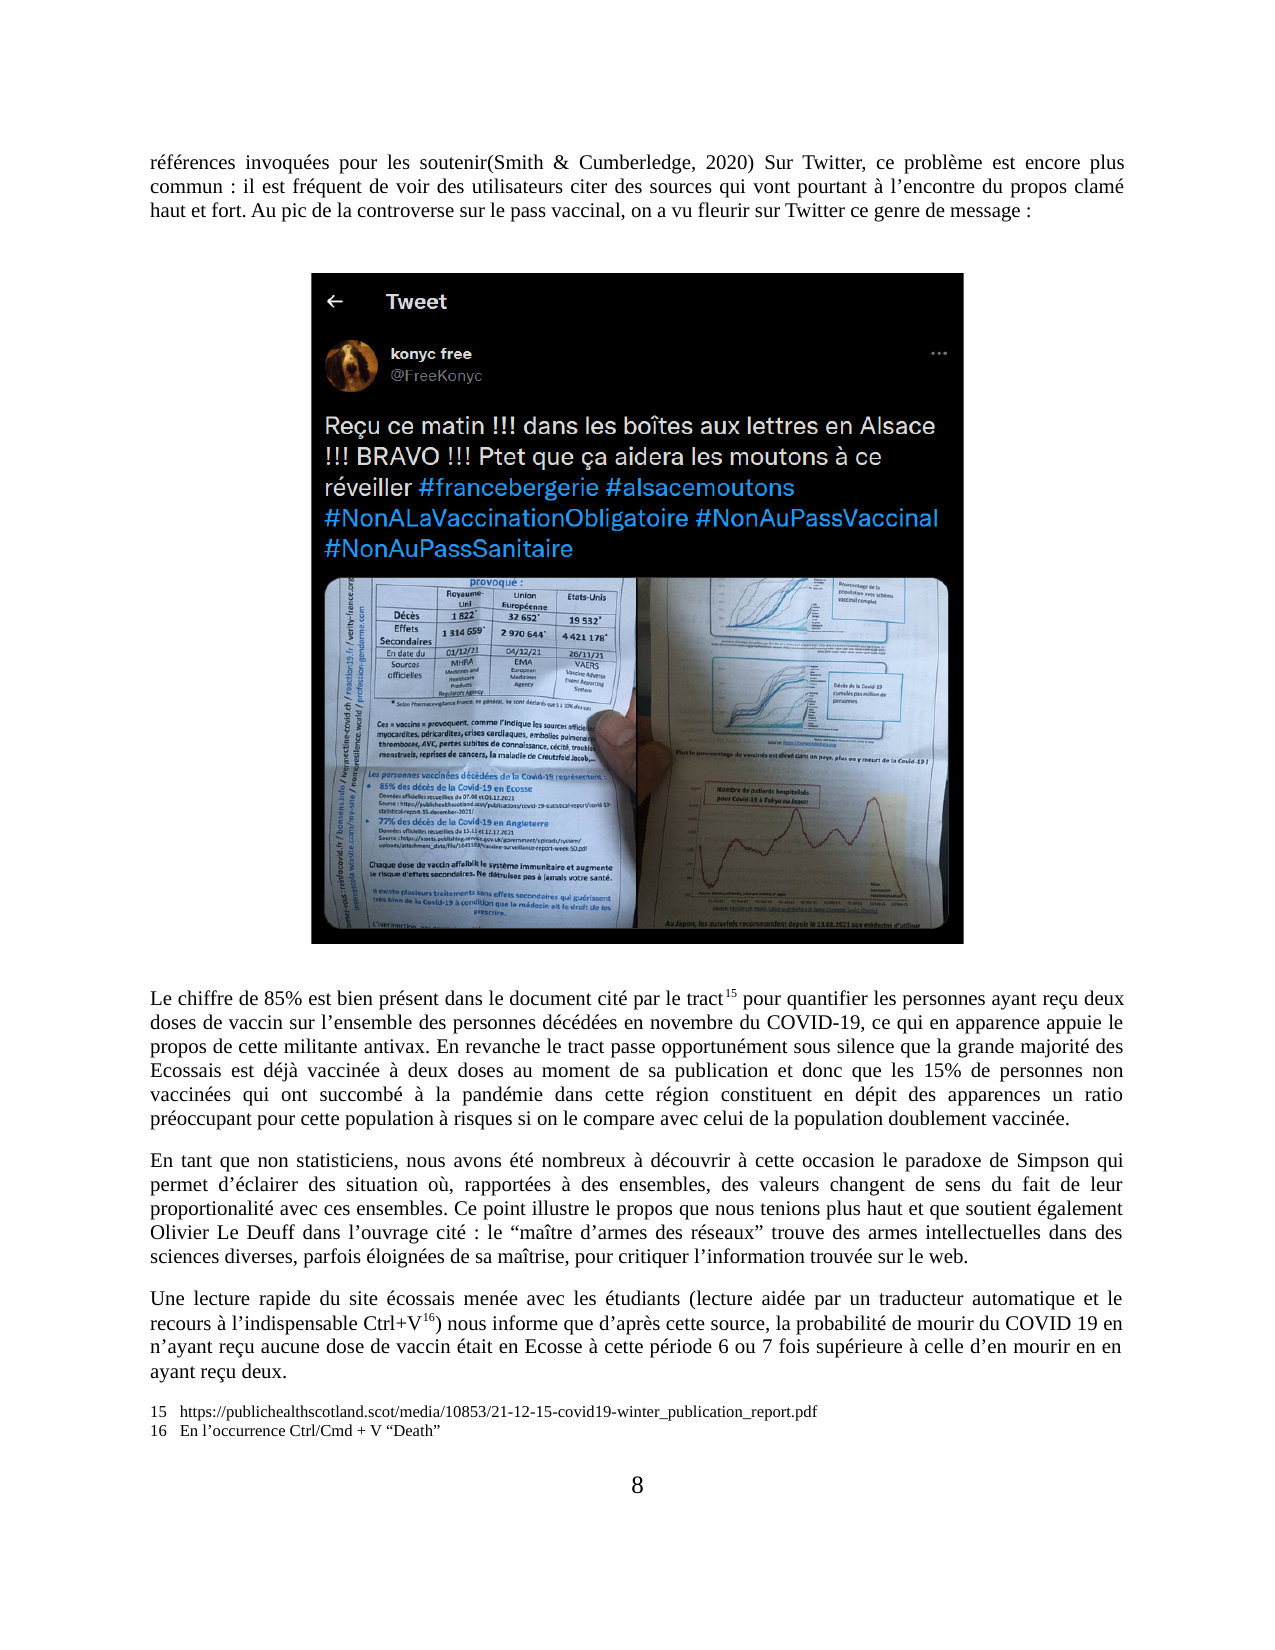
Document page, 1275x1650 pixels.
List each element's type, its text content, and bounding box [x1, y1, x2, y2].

text Une lecture rapide du site écossais menée avec les étudiants (lecture aidée par un traducteur automatique et le recours à l’indispensable Ctrl+V) nous informe que d’après cette source, la probabilité de mourir du COVID 19 en n’ayant reçu aucune dose de vaccin était en Ecosse à cette période 6 ou 7 fois supérieure à celle d’en mourir en en ayant reçu deux. [150, 1286, 1125, 1383]
picture [311, 273, 964, 944]
text En tant que non statisticiens, nous avons été nombreux à découvrir à cette occasion le paradoxe de Simpson qui permet d’éclairer des situation où, rapportées à des ensembles, des valeurs changent de sens du fait de leur proportionalité avec ces ensembles. Ce point illustre le propos que nous tenions plus haut et que soutient également Olivier Le Deuff dans l’ouvrage cité : le “maître d’armes des réseaux” trouve des armes intellectuelles dans des sciences diverses, parfois éloignées de sa maîtrise, pour critiquer l’information trouvée sur le web. [150, 1148, 1125, 1268]
text En l’occurrence Ctrl/Cmd + V “Death” [150, 1421, 1125, 1440]
text Le chiffre de 85% est bien présent dans le document cité par le tract pour quantifier les personnes ayant reçu deux doses de vaccin sur l’ensemble des personnes décédées en novembre du COVID-19, ce qui en apparence appuie le propos de cette militante antivax. En revanche le tract passe opportunément sous silence que la grande majorité des Ecossais est déjà vaccinée à deux doses au moment de sa publication et donc que les 15% de personnes non vaccinées qui ont succombé à la pandémie dans cette région constituent en dépit des apparences un ratio préoccupant pour cette population à risques si on le compare avec celui de la population doublement vaccinée. [150, 986, 1125, 1130]
text https://publichealthscotland.scot/media/10853/21-12-15-covid19-winter_publication_report.pdf [150, 1402, 1125, 1421]
text références invoquées pour les soutenir(Smith & Cumberledge, 2020) Sur Twitter, ce problème est encore plus commun : il est fréquent de voir des utilisateurs citer des sources qui vont pourtant à l’encontre du propos clamé haut et fort. Au pic de la controverse sur le pass vaccinal, on a vu fleurir sur Twitter ce genre de message : [150, 150, 1125, 222]
